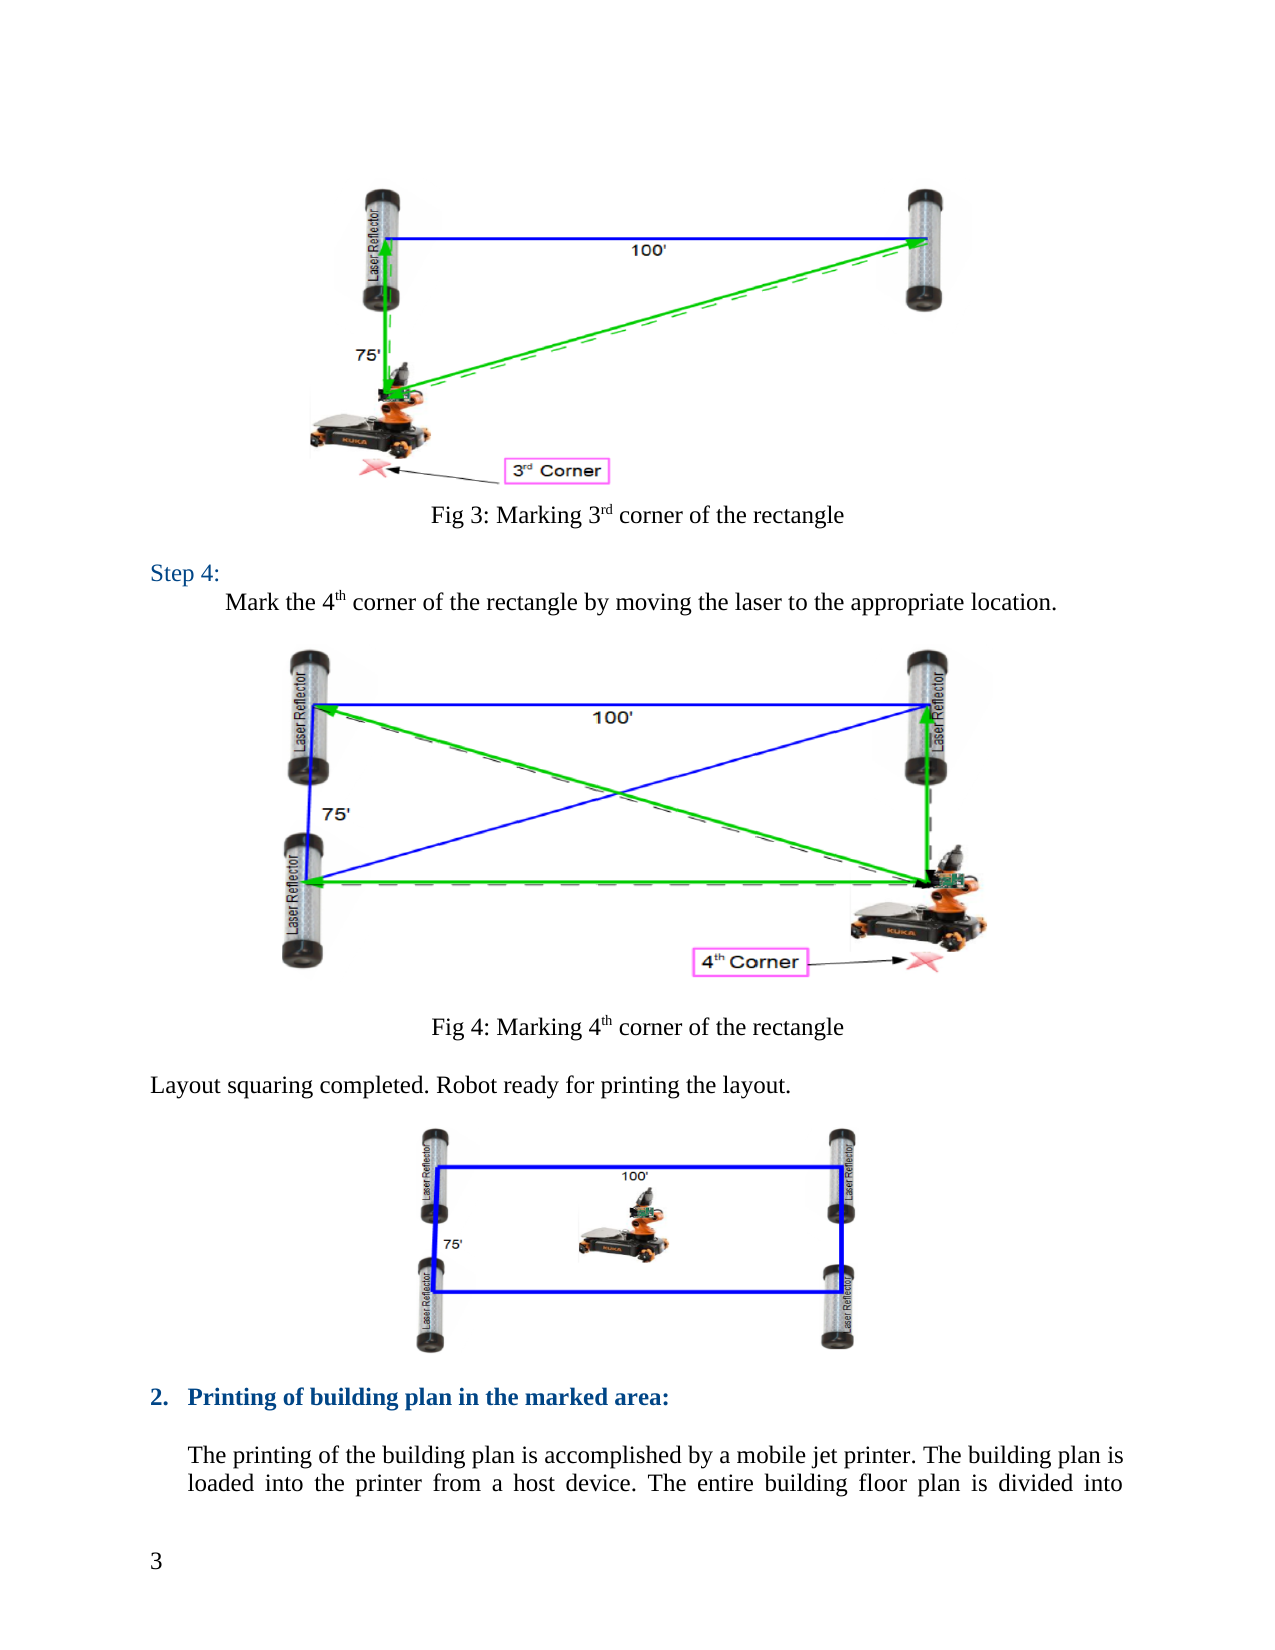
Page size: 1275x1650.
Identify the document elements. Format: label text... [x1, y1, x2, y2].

text Fig 3: Marking 3rd corner of the rectangle [150, 179, 1125, 529]
text Fig 4: Marking 4th corner of the rectangle [150, 1012, 1125, 1041]
text Step 4: [150, 558, 1125, 587]
list Printing of building plan in the marked area: [150, 1382, 1125, 1411]
list The printing of the building plan is accomplished by a mobile jet printer. The building plan is loaded into the printer from a host device. The entire building floor plan is divided into [150, 1440, 1125, 1497]
text Mark the 4th corner of the rectangle by moving the laser to the appropriate location. [150, 587, 1125, 616]
text Layout squaring completed. Robot ready for printing the layout. [150, 1070, 1125, 1098]
